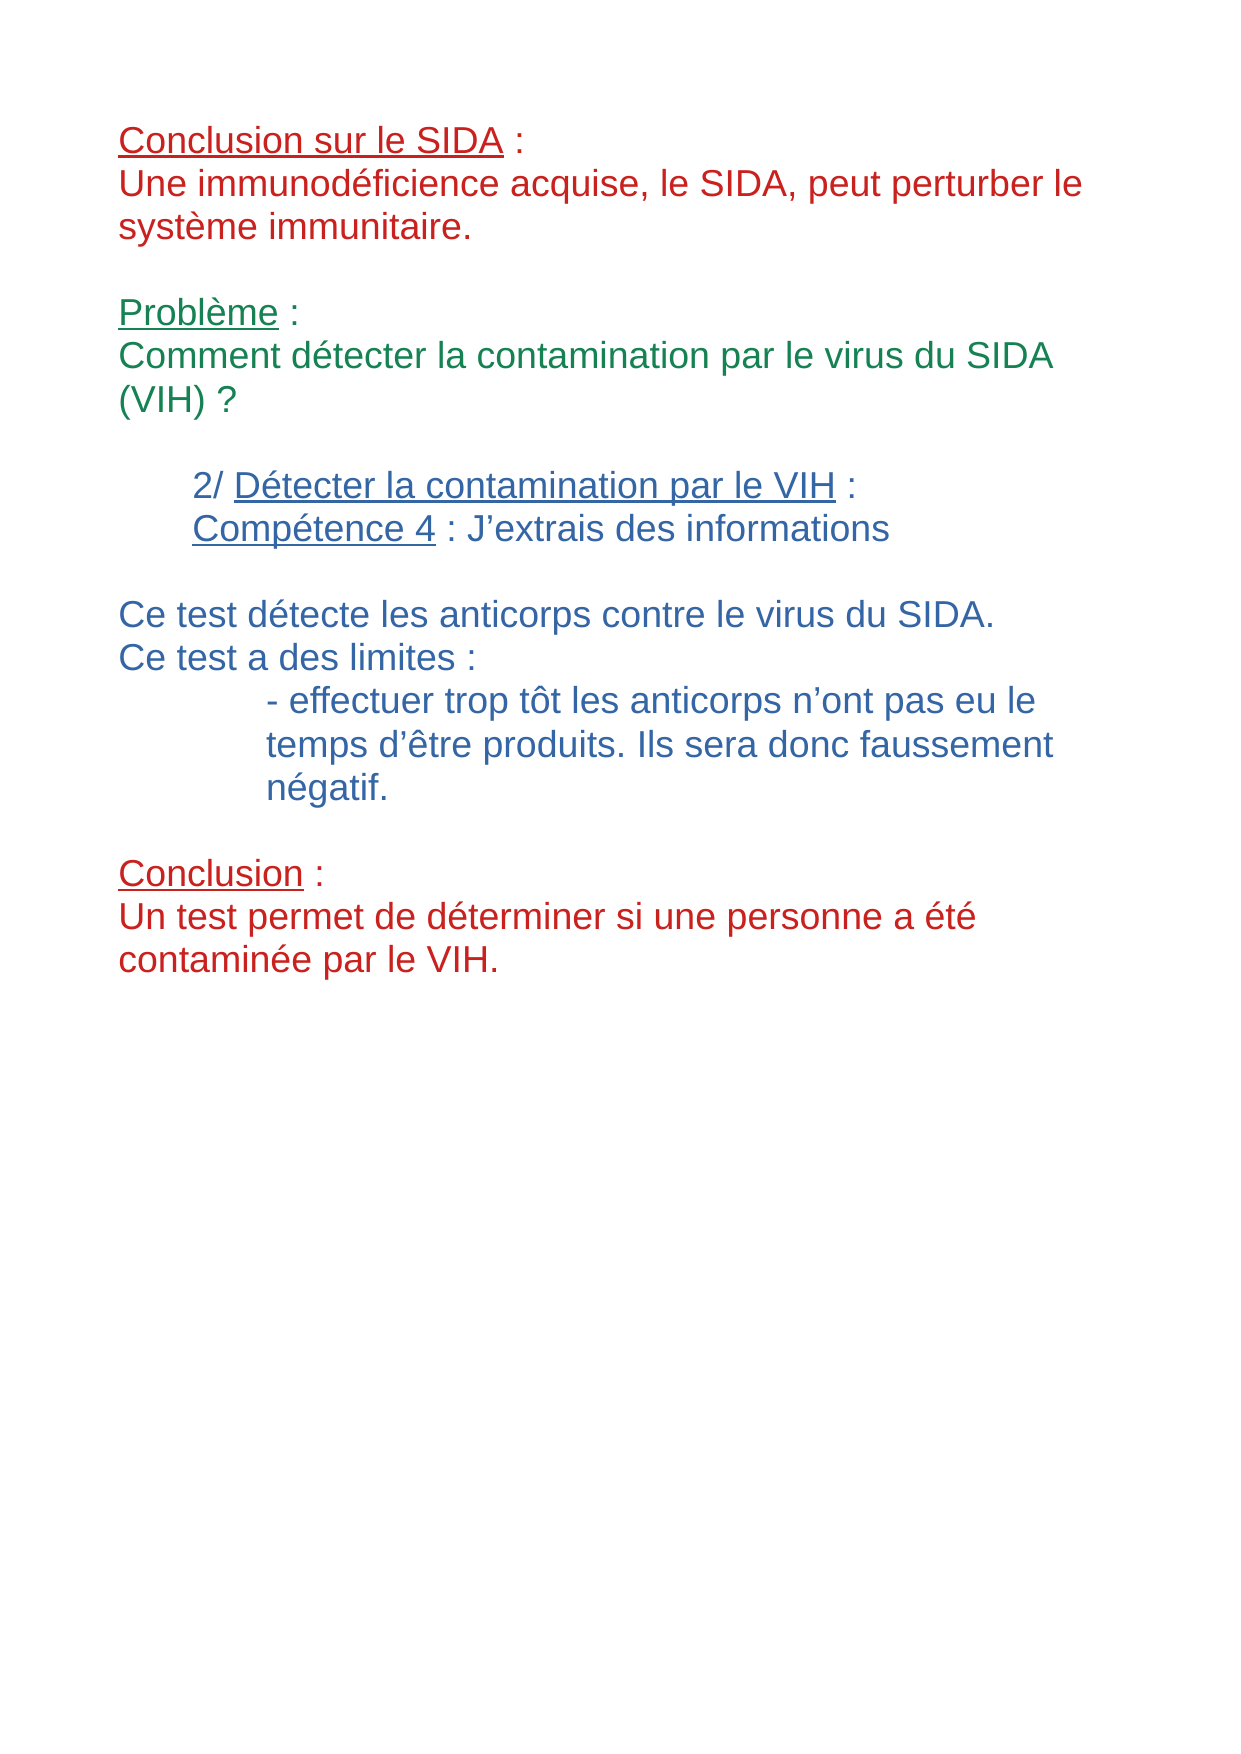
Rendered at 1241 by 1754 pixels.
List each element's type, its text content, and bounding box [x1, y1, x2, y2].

text Ce test détecte les anticorps contre le virus du SIDA. [118, 592, 1122, 636]
text 2/ Détecter la contamination par le VIH : [118, 463, 1122, 506]
text Problème : [118, 291, 1122, 334]
text Un test permet de déterminer si une personne a été contaminée par le VIH. [118, 894, 1122, 981]
text - effectuer trop tôt les anticorps n’ont pas eu le temps d’être produits. Ils sera donc faussement négatif. [118, 679, 1122, 808]
text Conclusion : [118, 851, 1122, 894]
text Conclusion sur le SIDA : [118, 118, 1122, 161]
text Ce test a des limites : [118, 636, 1122, 679]
text Une immunodéficience acquise, le SIDA, peut perturber le système immunitaire. [118, 161, 1122, 247]
text Comment détecter la contamination par le virus du SIDA (VIH) ? [118, 334, 1122, 420]
text Compétence 4 : J’extrais des informations [118, 506, 1122, 549]
